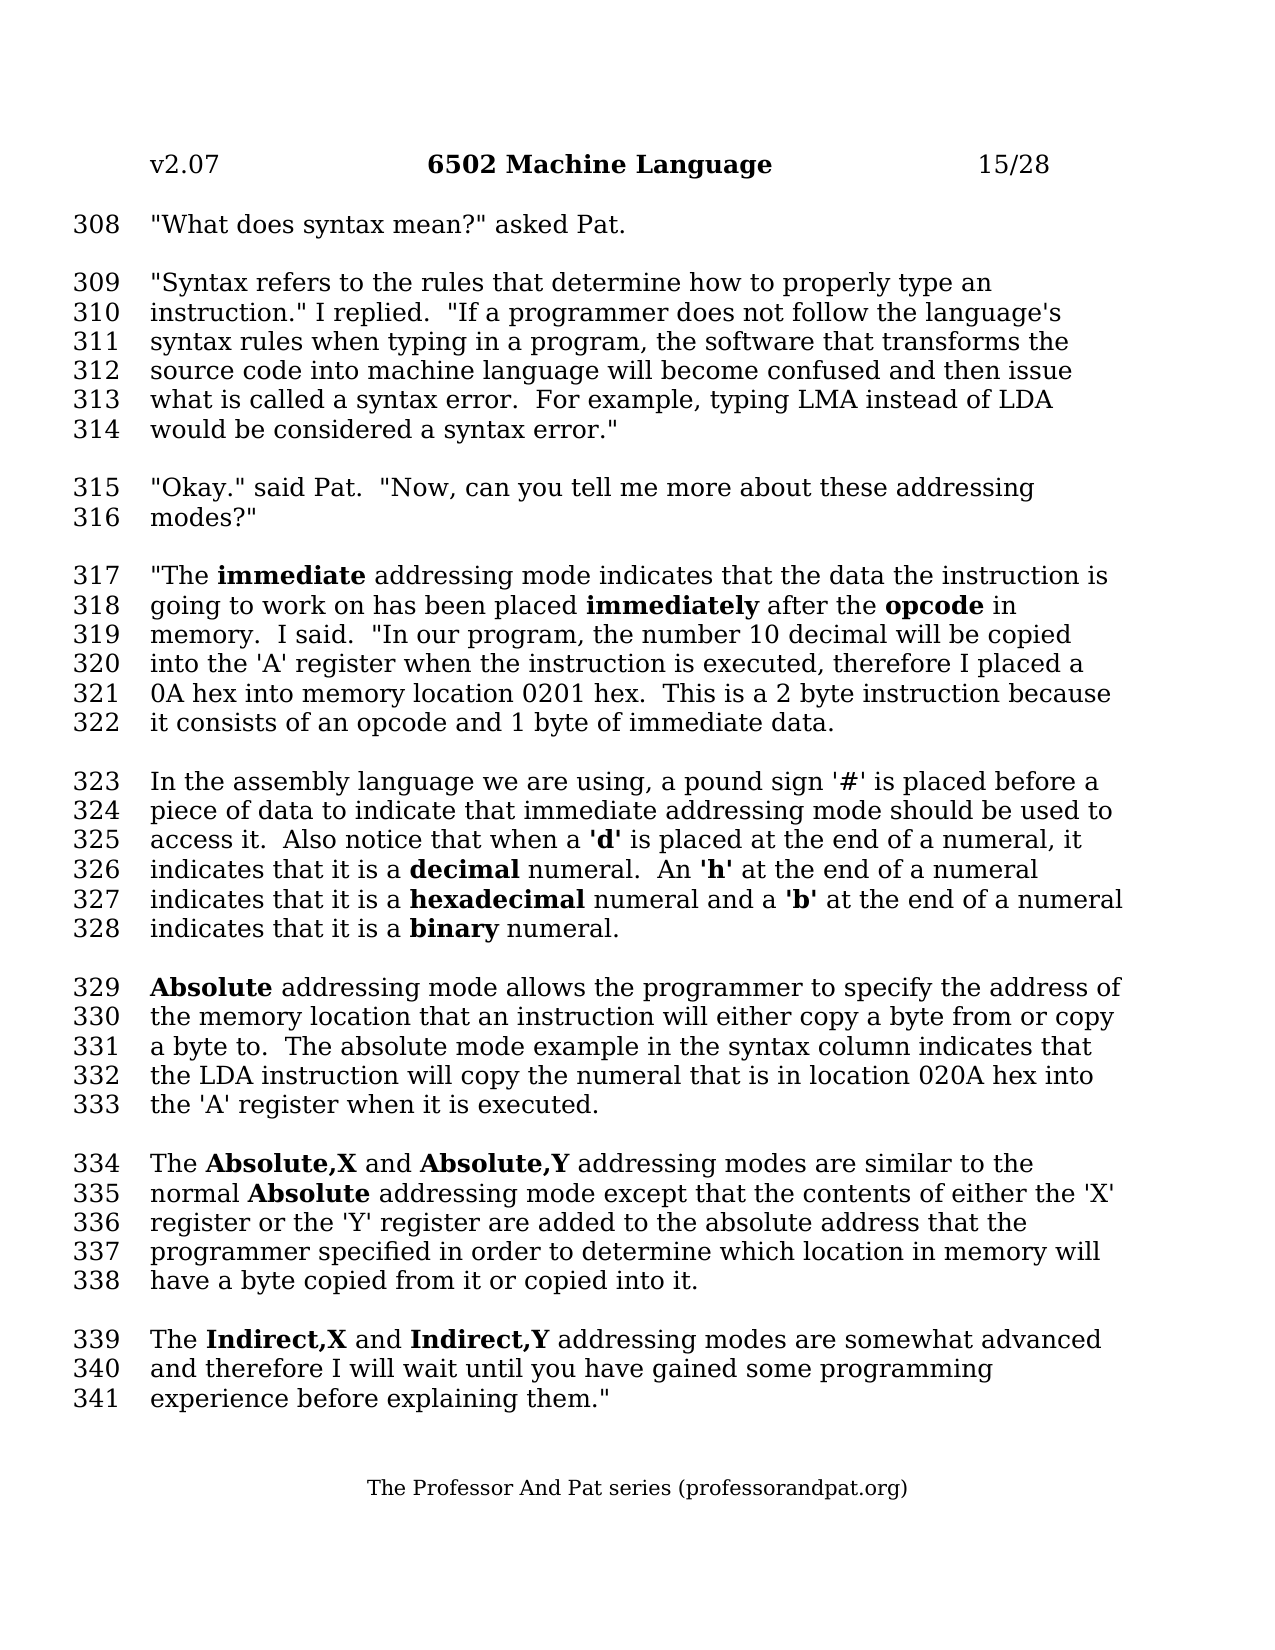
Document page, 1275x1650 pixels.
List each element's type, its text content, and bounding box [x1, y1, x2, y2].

text In the assembly language we are using, a pound sign '#' is placed before a piece of data to indicate that immediate addressing mode should be used to access it. Also notice that when a 'd' is placed at the end of a numeral, it indicates that it is a decimal numeral. An 'h' at the end of a numeral indicates that it is a hexadecimal numeral and a 'b' at the end of a numeral indicates that it is a binary numeral. [150, 767, 1125, 944]
text "What does syntax mean?" asked Pat. [150, 210, 1125, 239]
text The Absolute,X and Absolute,Y addressing modes are similar to the normal Absolute addressing mode except that the contents of either the 'X' register or the 'Y' register are added to the absolute address that the programmer specified in order to determine which location in memory will have a byte copied from it or copied into it. [150, 1149, 1125, 1296]
text "Syntax refers to the rules that determine how to properly type an instruction." I replied. "If a programmer does not follow the language's syntax rules when typing in a program, the software that transforms the source code into machine language will become confused and then issue what is called a syntax error. For example, typing LMA instead of LDA would be considered a syntax error." [150, 268, 1125, 444]
text The Indirect,X and Indirect,Y addressing modes are somewhat advanced and therefore I will wait until you have gained some programming experience before explaining them." [150, 1325, 1125, 1413]
text "Okay." said Pat. "Now, can you tell me more about these addressing modes?" [150, 473, 1125, 532]
text "The immediate addressing mode indicates that the data the instruction is going to work on has been placed immediately after the opcode in memory. I said. "In our program, the number 10 decimal will be copied into the 'A' register when the instruction is executed, therefore I placed a 0A hex into memory location 0201 hex. This is a 2 byte instruction because it consists of an opcode and 1 byte of immediate data. [150, 561, 1125, 737]
text Absolute addressing mode allows the programmer to specify the address of the memory location that an instruction will either copy a byte from or copy a byte to. The absolute mode example in the syntax column indicates that the LDA instruction will copy the numeral that is in location 020A hex into the 'A' register when it is executed. [150, 973, 1125, 1119]
